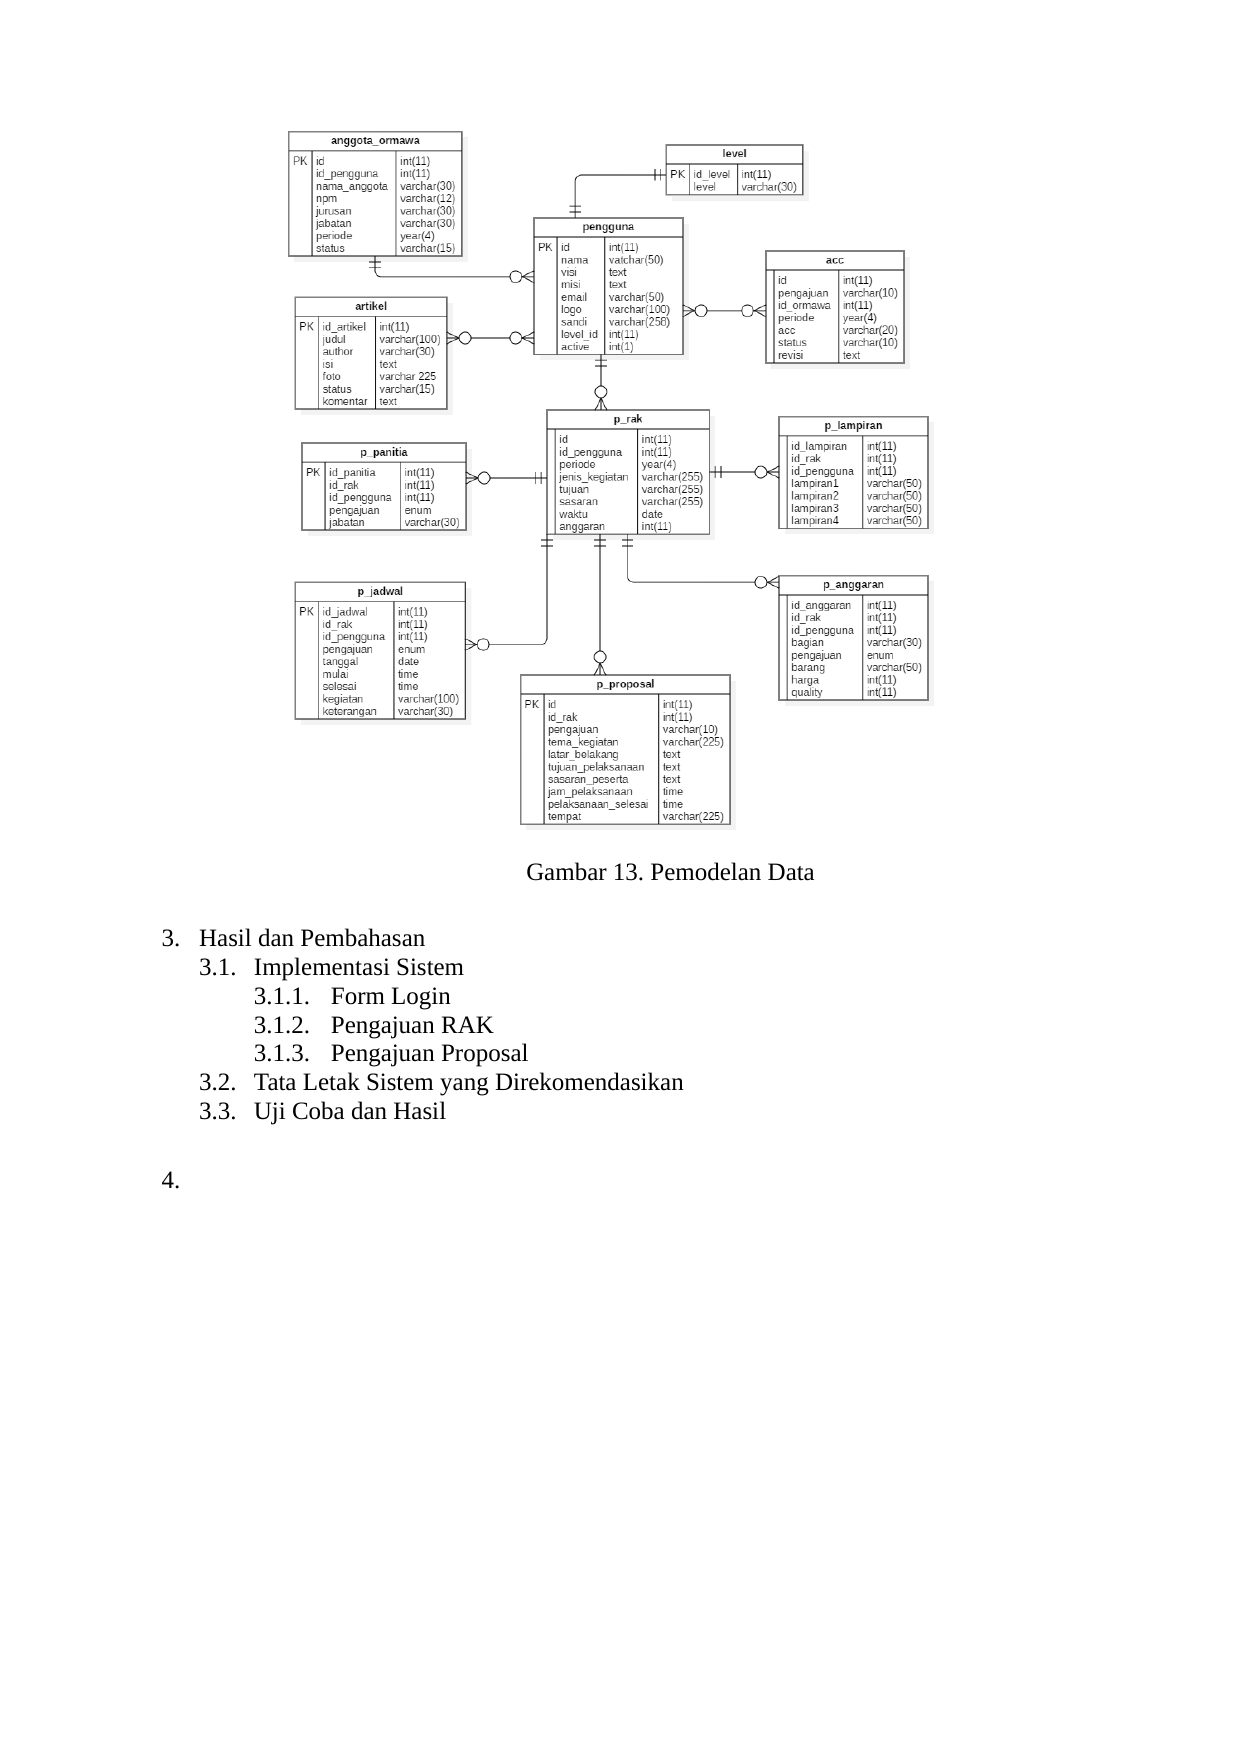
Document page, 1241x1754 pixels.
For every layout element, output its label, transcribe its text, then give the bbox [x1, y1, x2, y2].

picture [280, 123, 960, 857]
table_cell [118, 1159, 1122, 1199]
table_cell Hasil dan Pembahasan Implementasi Sistem Form Login Pengajuan RAK Pengajuan Proposal Tata Letak Sistem yang Direkomendasikan Uji Coba dan Hasil [118, 918, 1122, 1159]
table_cell Metodologi Penelitian Metodologi Penelitian Waterfall sering dinamakan siklus hidup klasik, dimana hal ini menggambarkan pendekatan yang sistematis dan juga berurutan pada pengebangan perangkat lunak dimulai dengan spesifikasi kebutuhan pelanggan lalu berlanjut melalui tahap-tahap perencanaan, pemodelan, konstruksi serta penyerahan sistem kepada pelanggan sampai dengan pemeliharaan (Teduh Sanubari, Cahyo Prianto, 2020)⁠. Gambar 1. Metode Waterfall Adapun penjelasan waterfall sebagai berikut : Analisis kebutuhan Dalam penelitian ini melakukan observasi untuk menemukan letak permasalahan yang ada pada sistem yang berjalan, kebutuhan sistem dan solusi untuk mengatasi permasalahan yang ada pada sistem yang berjalan. Penulis melakukan wawancara dengan kepala bagian kemahasiswaan Universitas Banten Jaya, setelah melakukan observasi penulis mendapat informasi mengenai alur dari sistem yang berjalan dan hal yang dibutuhkan oleh penulis untuk membangun sistem monitoring Organisasi mahasiswa. Desain Sitem Pada tahap ini penulis mengadaptasi hasil dari analisis kebutuhan dalam bentuk desain, diantaranya UML yang digunakan untuk pemodelan perangkat lunak agar lebih mudah diimplementasikan kedalam sistem. Kemudian untuk perancangan database penulis menggunakan MySQL dan untuk memberi gambaran penulis membuat desain interface menggunakan pencil dan metode yang digunakan dalam pengujian yaitu black box. Penilisan Kode Program Setelah melalu tahap analisis dan desain selanjutnya masuk kedalam tahap pembuatan kode program yaitu penulis mengimplementasikan rancangan program dalam bahasa pemprograman PHP dan menggunakan framework CodeIgniter, sehingga semua fungsi dapat dijalankan oleh pengguna. Penerapan Pada tahap ini penulis melakukan pengujian terhadap sistem yang bertujuan untuk mengevaluasi atribut-atribut atau fungsionalitas sebuah sistem apakah sesuai dengan kebutuhan yang diinginkan. Pengujian Program da Pemeliharaan Tahap terakhir yaitu pendukung dan pemeliharaan melakukan pemeliharaan secara berkala dimulai dari mencadangkan database, perubahan struktur hardware, dan update fitur pada sistem. Analisis Sistem Berjalan Pada proses pelaksanaan pengajuan kegiatan organisasi mahasiswa di universitas Banten Jaya, mahasiswa sulit mendapatkan tanda tangan dengan pihak yang bersangkutan dalam pengajuan kegiatan organisasi mahasiswa baik itu karena kesalahan format pengajuan maupun sulitnya bertemu dengan pihak tersebut, waktu yang kurang efektif dalam pengajuan kegiatan, kurang disiplinnya mahasiswa dalam pengajuan kegiatan dan juga bagi pihak yang bersangkutan untuk menyimpan arsip data setiap pelaksanaan untuk dijadikan laporan pertanggungjawaban, pihak kampus dan mahasiswa lainnya yang kurang mengetahui setiap kegiatan mahasiswa sehingga kurangnya minat mahasiswa terhadap setiap kegiatan mahasiswa disetiap tahunnya. Untuk mengatasi masalah tersebut penulis akan membangun sebuah sistem “Rancang Bangun Sistem Informasi Monitoring Organisasi Mahasiswa di Universitas Banten Jaya berbasis website menggunkana framework CodeIgniter”. Dari analisa yang telah dilakukan terhadap kegiatan organisasi mahasiswa yang akan berjalan dikemudian hari, maka perancangan sistem ini dengan memanfaatkan teknologi aplikasi berbasis website yang dilakukan untuk dapat mengatasi berbagai masalah dan kendala yang ada pada sistem yang berjalan saat ini. Use case Sistem Berjalan Gambar 2. Usecase Sistem Berjalan Adapun penjabaran use case diagram sistem berjalan pada Gambar 2 dijelaskan pada Tabel 1. Tabel 1. Deskripsi Use Case Aktifity Sistem Berjalan Gambar 3. Aktifity Sistem Berjalan Pengajuan RAK Gambar 4. Aktifity Sistem Berjalan Pengajuan Proposal Squence Diagram Gambar 5. Squence Diagram Sistem Berjalan Pengajuan RAK Gambar 6. Squence Diagram Sistem Berjalan Pengajuan Proposal Adapun rancangan prototype sistem pada penelitian ini terdapat 6 struktur tampilan yaitu sebagai berikut : Struktur Tampilan Biro Akademik Struktur tampilan biro akademik ketika melakukan login terdapat tampilan menu dashboard, Data Organisasi, Persetujuan Kegiatan, Persetujuan Artikel, dan logout. Adapun penjabarannya disajikan pada Gambar 7. Gambar 7. Struktur Tampilan Biro Akademik Struktur Tampilan Kemahasiswaan Struktur tampilan kemahasiswaan ketika melakukan login terdapat tampilan menu Dashboard, Data Pengguna, Data Organisasi, Persetujuan Kegiatan, Pengumuman, dan logout. Adapun penjabarannya disajikan pada Gambar 8. Gambar 8. Struktur Tampilan Kemahasiswaan Struktur Tampilan Kepala Program Studi Struktur tampilan kepala program studi ketika melakukan login terdapat tampilan menu Dashboard, Data Organisasi, Persetujuan Kegiatan dan logout. Adapun penjabarannya disajikan pada Gambar 9. Gambar 9. Struktur Tampilan Kepala Program Studi Struktur Tampilan DPM Struktur tampilan kepala program studi ketika melakukan login terdapat tampilan menu Dashboard, Data Organisasi, Persetujuan RAK dan logout. Adapun penjabarannya disajikan pada Gambar 10. Gambar 10. Struktur Tampilan DPM Struktur Tampilan BEM Struktur tampilan kepala program studi ketika melakukan login terdapat tampilan menu Dashboard, Data Organisasi, Pengajuan Kegaiatn, Persetujuan Kegiatan dan logout. Adapun penjabarannya disajikan pada Gambar 11. Gambar 11. Struktur Tampilan BEM Struktur Tampilan Organisasi Mahasiswa Struktur tampilan kepala program studi ketika melakukan login terdapat tampilan menu Dashboard, Data Organisasi, Pengajuan Kegaiatn, dan logout. Adapun penjabarannya disajikan pada Gambar 12. Gambar 12. Struktur Tampilan Organisasi Mahasiswa Rancangan Prototype Sistem Pemodelan data Gambar 13. Pemodelan Data [118, 118, 1122, 918]
